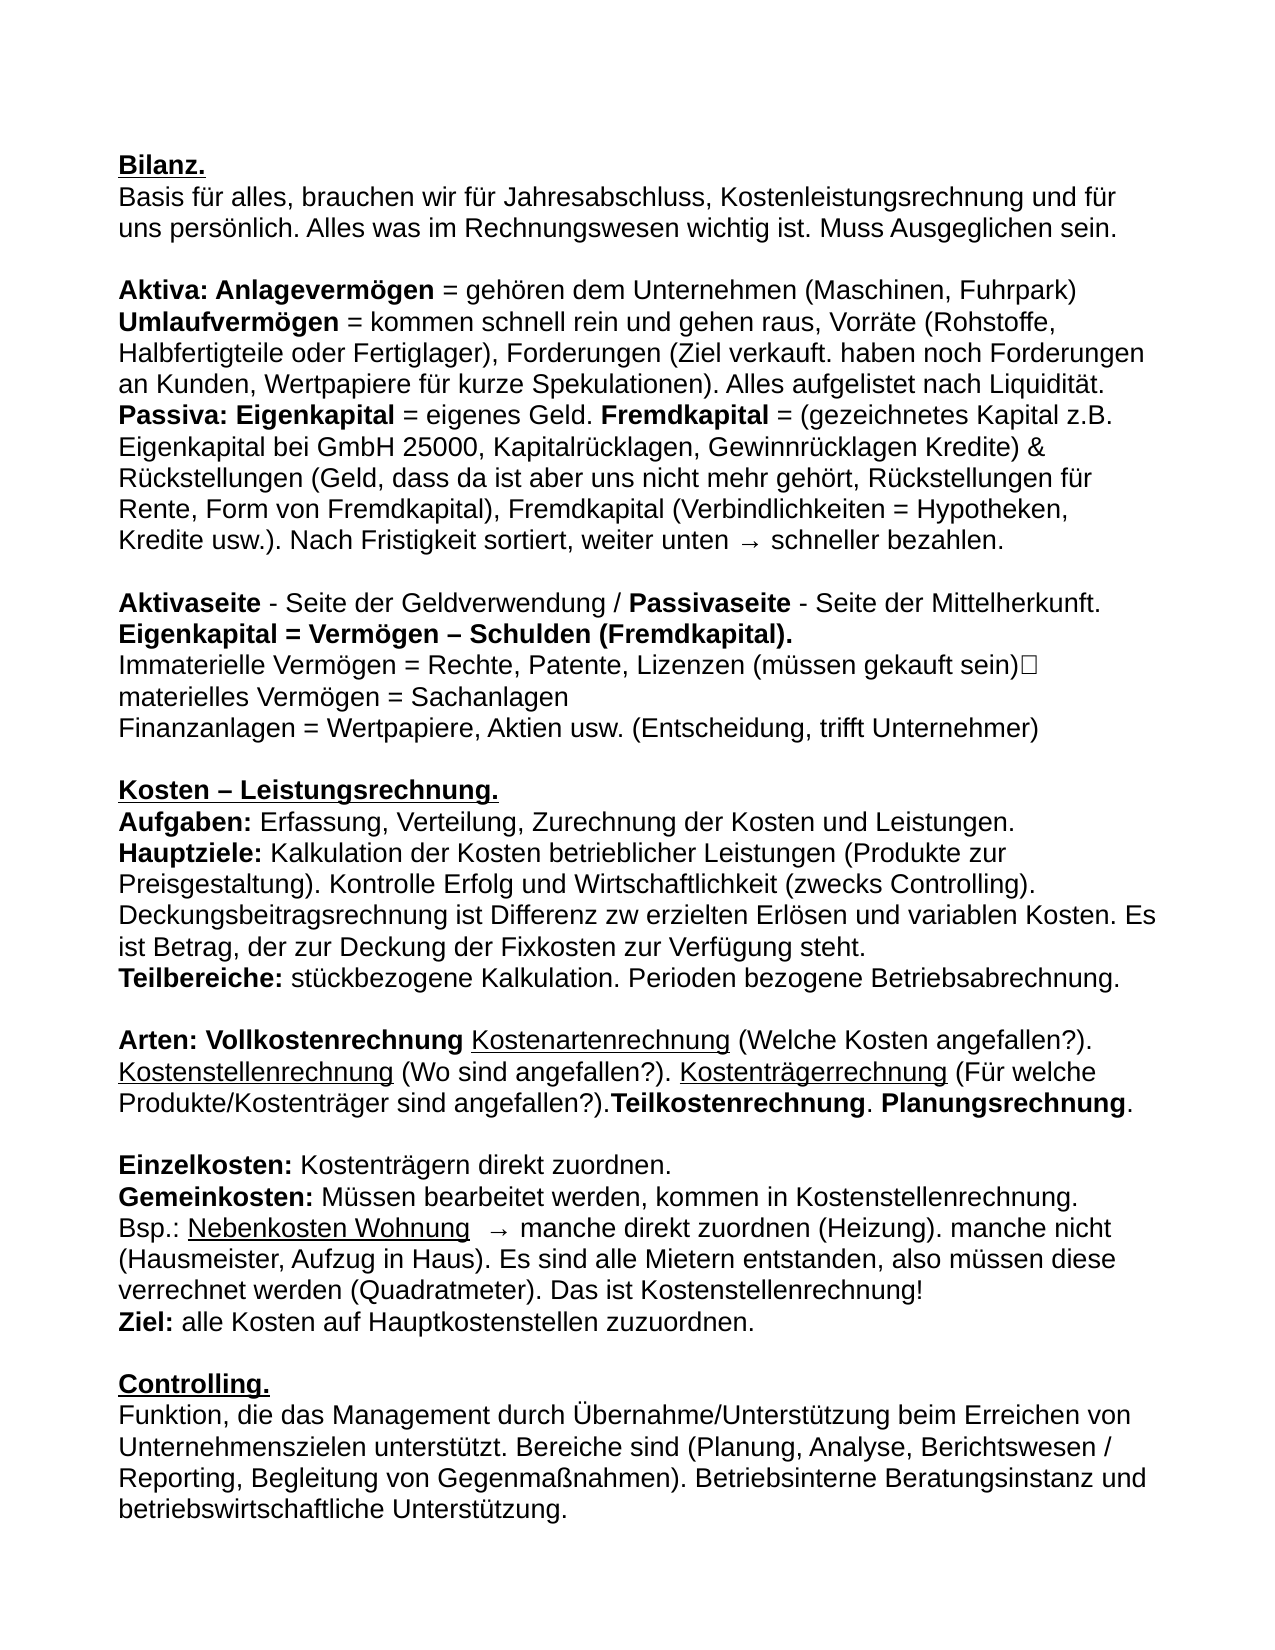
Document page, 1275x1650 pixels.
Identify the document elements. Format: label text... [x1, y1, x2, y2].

text Ziel: alle Kosten auf Hauptkostenstellen zuzuordnen. [118, 1306, 1157, 1337]
text Gemeinkosten: Müssen bearbeitet werden, kommen in Kostenstellenrechnung. [118, 1181, 1157, 1212]
text Einzelkosten: Kostenträgern direkt zuordnen. [118, 1149, 1157, 1181]
text Controlling. [118, 1368, 1157, 1399]
text Aktiva: Anlagevermögen = gehören dem Unternehmen (Maschinen, Fuhrpark) Umlaufvermögen = kommen schnell rein und gehen raus, Vorräte (Rohstoffe, Halbfertigteile oder Fertiglager), Forderungen (Ziel verkauft. haben noch Forderungen an Kunden, Wertpapiere für kurze Spekulationen). Alles aufgelistet nach Liquidität. [118, 274, 1157, 399]
text Basis für alles, brauchen wir für Jahresabschluss, Kostenleistungsrechnung und für uns persönlich. Alles was im Rechnungswesen wichtig ist. Muss Ausgeglichen sein. [118, 181, 1157, 243]
text Kosten – Leistungsrechnung. [118, 774, 1157, 806]
text Immaterielle Vermögen = Rechte, Patente, Lizenzen (müssen gekauft sein) materielles Vermögen = Sachanlagen [118, 649, 1157, 712]
text Funktion, die das Management durch Übernahme/Unterstützung beim Erreichen von Unternehmenszielen unterstützt. Bereiche sind (Planung, Analyse, Berichtswesen / Reporting, Begleitung von Gegenmaßnahmen). Betriebsinterne Beratungsinstanz und betriebswirtschaftliche Unterstützung. [118, 1399, 1157, 1524]
text Hauptziele: Kalkulation der Kosten betrieblicher Leistungen (Produkte zur Preisgestaltung). Kontrolle Erfolg und Wirtschaftlichkeit (zwecks Controlling). Deckungsbeitragsrechnung ist Differenz zw erzielten Erlösen und variablen Kosten. Es ist Betrag, der zur Deckung der Fixkosten zur Verfügung steht. [118, 837, 1157, 962]
text Aufgaben: Erfassung, Verteilung, Zurechnung der Kosten und Leistungen. [118, 806, 1157, 837]
text Bsp.: Nebenkosten Wohnung → manche direkt zuordnen (Heizung). manche nicht (Hausmeister, Aufzug in Haus). Es sind alle Mietern entstanden, also müssen diese verrechnet werden (Quadratmeter). Das ist Kostenstellenrechnung! [118, 1212, 1157, 1306]
text Arten: Vollkostenrechnung Kostenartenrechnung (Welche Kosten angefallen?). Kostenstellenrechnung (Wo sind angefallen?). Kostenträgerrechnung (Für welche Produkte/Kostenträger sind angefallen?).Teilkostenrechnung. Planungsrechnung. [118, 1024, 1157, 1118]
text Finanzanlagen = Wertpapiere, Aktien usw. (Entscheidung, trifft Unternehmer) [118, 712, 1157, 743]
text Teilbereiche: stückbezogene Kalkulation. Perioden bezogene Betriebsabrechnung. [118, 962, 1157, 993]
text Passiva: Eigenkapital = eigenes Geld. Fremdkapital = (gezeichnetes Kapital z.B. Eigenkapital bei GmbH 25000, Kapitalrücklagen, Gewinnrücklagen Kredite) & Rückstellungen (Geld, dass da ist aber uns nicht mehr gehört, Rückstellungen für Rente, Form von Fremdkapital), Fremdkapital (Verbindlichkeiten = Hypotheken, Kredite usw.). Nach Fristigkeit sortiert, weiter unten → schneller bezahlen. [118, 399, 1157, 556]
text Bilanz. [118, 149, 1157, 181]
text Aktivaseite - Seite der Geldverwendung / Passivaseite - Seite der Mittelherkunft. Eigenkapital = Vermögen – Schulden (Fremdkapital). [118, 587, 1157, 649]
